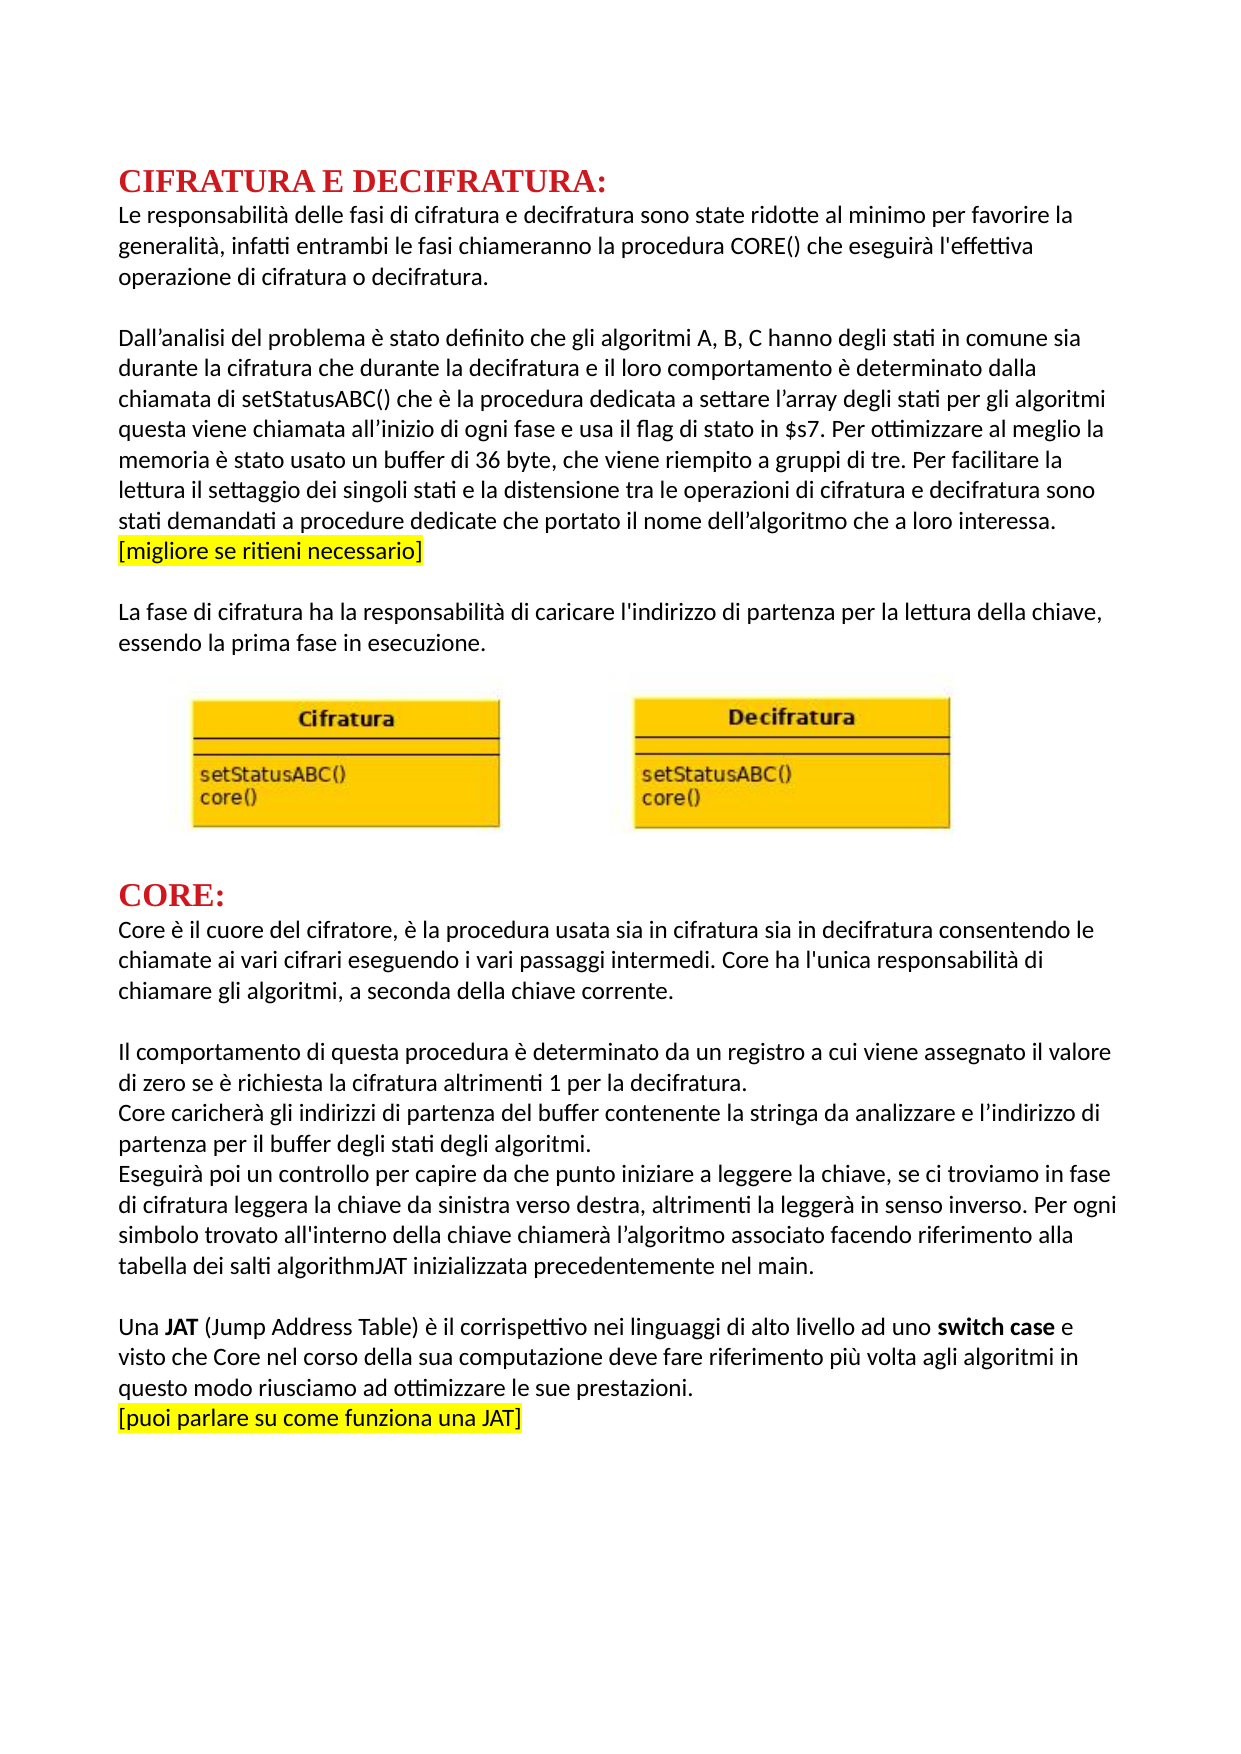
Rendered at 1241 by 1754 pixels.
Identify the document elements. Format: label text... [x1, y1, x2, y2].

text [puoi parlare su come funziona una JAT] [118, 1402, 1122, 1433]
text Core caricherà gli indirizzi di partenza del buffer contenente la stringa da analizzare e l’indirizzo di partenza per il buffer degli stati degli algoritmi. [118, 1097, 1122, 1158]
text La fase di cifratura ha la responsabilità di caricare l'indirizzo di partenza per la lettura della chiave, essendo la prima fase in esecuzione. [118, 596, 1122, 657]
text Eseguirà poi un controllo per capire da che punto iniziare a leggere la chiave, se ci troviamo in fase di cifratura leggera la chiave da sinistra verso destra, altrimenti la leggerà in senso inverso. Per ogni simbolo trovato all'interno della chiave chiamerà l’algoritmo associato facendo riferimento alla tabella dei salti algorithmJAT inizializzata precedentemente nel main. [118, 1158, 1122, 1280]
text CIFRATURA E DECIFRATURA: [118, 161, 1122, 199]
text Dall’analisi del problema è stato definito che gli algoritmi A, B, C hanno degli stati in comune sia durante la cifratura che durante la decifratura e il loro comportamento è determinato dalla chiamata di setStatusABC() che è la procedura dedicata a settare l’array degli stati per gli algoritmi questa viene chiamata all’inizio di ogni fase e usa il flag di stato in $s7. Per ottimizzare al meglio la memoria è stato usato un buffer di 36 byte, che viene riempito a gruppi di tre. Per facilitare la lettura il settaggio dei singoli stati e la distensione tra le operazioni di cifratura e decifratura sono stati demandati a procedure dedicate che portato il nome dell’algoritmo che a loro interessa. [118, 322, 1122, 535]
text [migliore se ritieni necessario] [118, 535, 1122, 566]
text Il comportamento di questa procedura è determinato da un registro a cui viene assegnato il valore di zero se è richiesta la cifratura altrimenti 1 per la decifratura. [118, 1036, 1122, 1097]
text Le responsabilità delle fasi di cifratura e decifratura sono state ridotte al minimo per favorire la generalità, infatti entrambi le fasi chiameranno la procedura CORE() che eseguirà l'effettiva operazione di cifratura o decifratura. [118, 199, 1122, 291]
text Core è il cuore del cifratore, è la procedura usata sia in cifratura sia in decifratura consentendo le chiamate ai vari cifrari eseguendo i vari passaggi intermedi. Core ha l'unica responsabilità di chiamare gli algoritmi, a seconda della chiave corrente. [118, 914, 1122, 1006]
text CORE: [118, 876, 1122, 914]
text Una JAT (Jump Address Table) è il corrispettivo nei linguaggi di alto livello ad uno switch case e visto che Core nel corso della sua computazione deve fare riferimento più volta agli algoritmi in questo modo riusciamo ad ottimizzare le sue prestazioni. [118, 1311, 1122, 1402]
